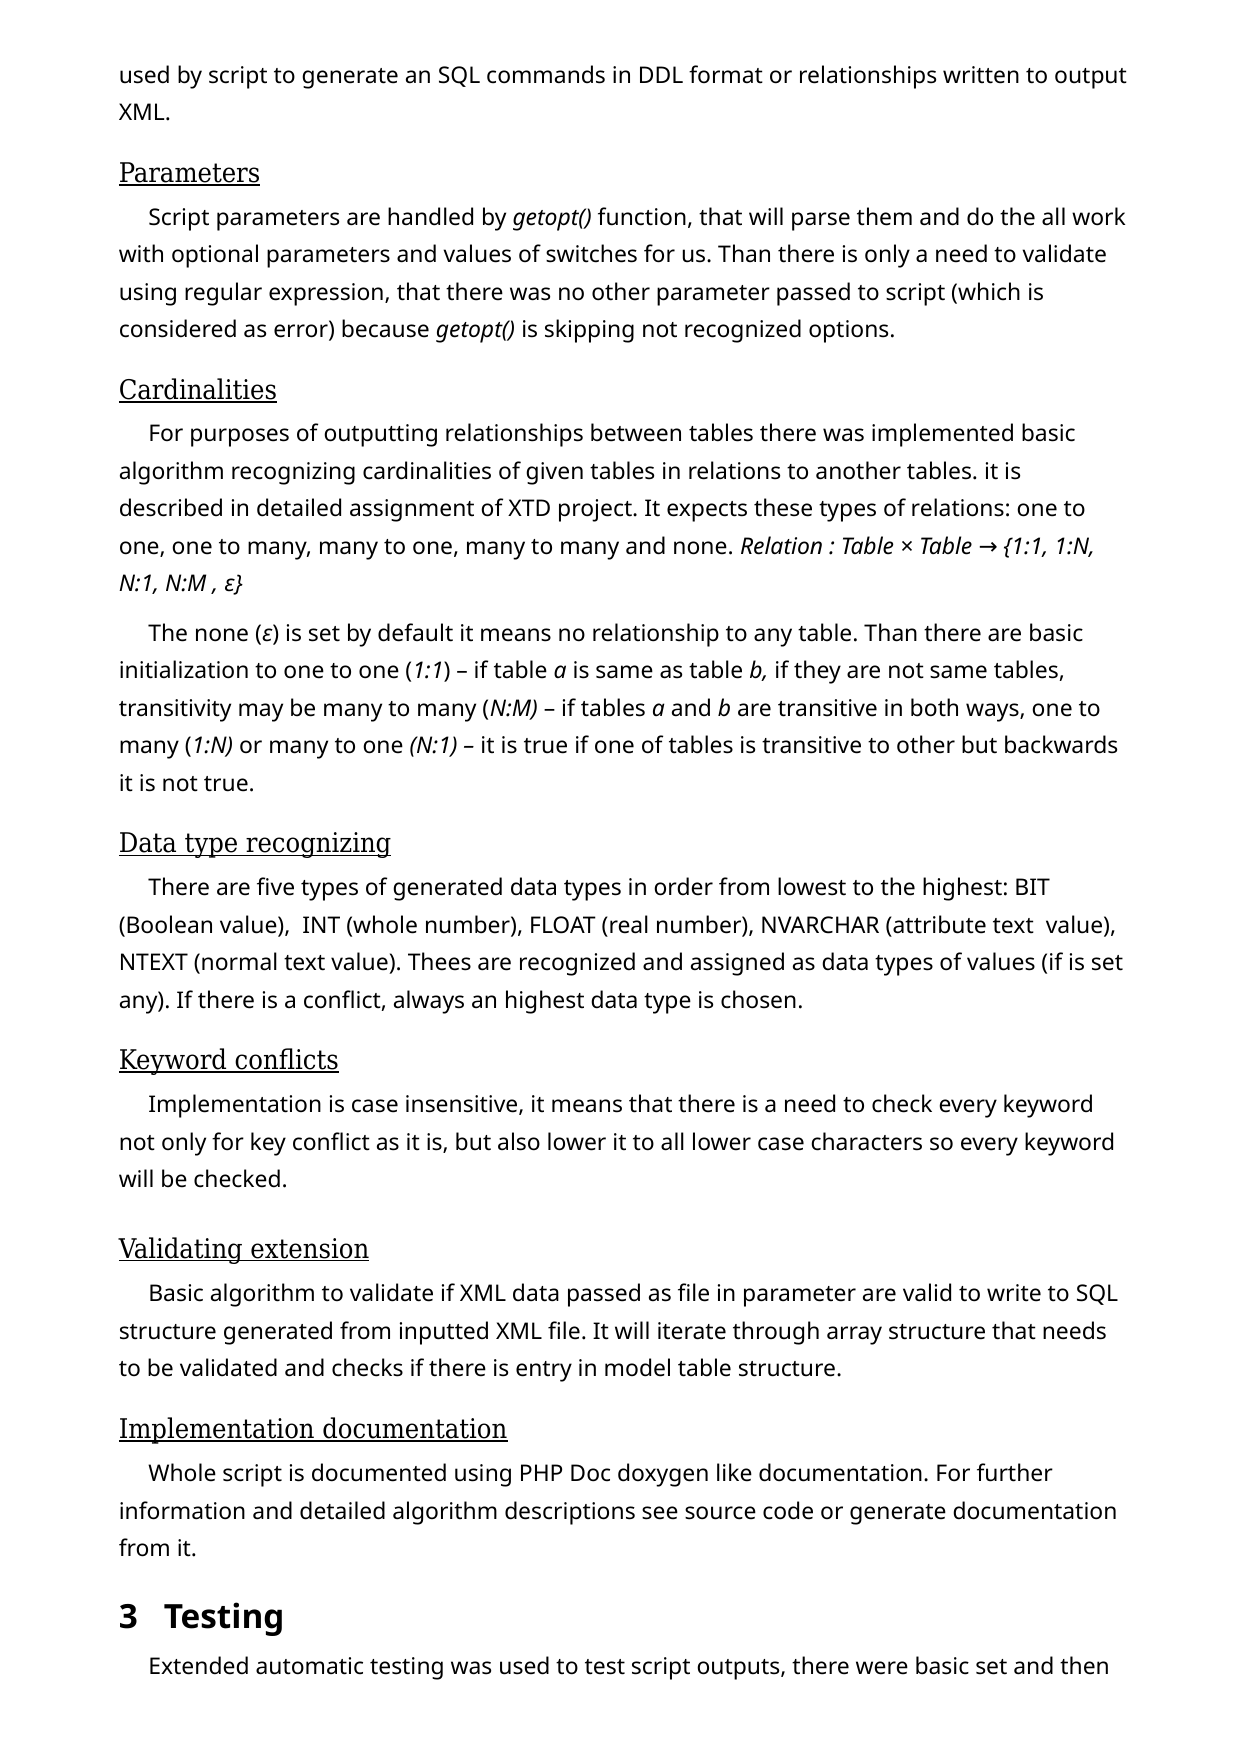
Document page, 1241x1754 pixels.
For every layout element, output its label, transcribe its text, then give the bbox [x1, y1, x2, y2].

text The none (ε) is set by default it means no relationship to any table. Than there are basic initialization to one to one (1:1) – if table a is same as table b, if they are not same tables, transitivity may be many to many (N:M) – if tables a and b are transitive in both ways, one to many (1:N) or many to one (N:1) – it is true if one of tables is transitive to other but backwards it is not true. [118, 617, 1128, 798]
subtitle Parameters [118, 157, 1128, 189]
subtitle Cardinalities [118, 374, 1128, 406]
text Basic algorithm to validate if XML data passed as file in parameter are valid to write to SQL structure generated from inputted XML file. It will iterate through array structure that needs to be validated and checks if there is entry in model table structure. [118, 1277, 1128, 1383]
text Whole script is documented using PHP Doc doxygen like documentation. For further information and detailed algorithm descriptions see source code or generate documentation from it. [118, 1457, 1128, 1563]
text Extended automatic testing was used to test script outputs, there were basic set and then [118, 1650, 1128, 1682]
subtitle Keyword conflicts [118, 1044, 1128, 1076]
subtitle Testing [118, 1593, 1128, 1638]
text Script parameters are handled by getopt() function, that will parse them and do the all work with optional parameters and values of switches for us. Than there is only a need to validate using regular expression, that there was no other parameter passed to script (which is considered as error) because getopt() is skipping not recognized options. [118, 201, 1128, 344]
text For purposes of outputting relationships between tables there was implemented basic algorithm recognizing cardinalities of given tables in relations to another tables. it is described in detailed assignment of XTD project. It expects these types of relations: one to one, one to many, many to one, many to many and none. Relation : Table × Table → {1:1, 1:N, N:1, N:M , ε} [118, 417, 1128, 599]
subtitle Implementation documentation [118, 1413, 1128, 1445]
text Implementation is case insensitive, it means that there is a need to check every keyword not only for key conflict as it is, but also lower it to all lower case characters so every keyword will be checked. [118, 1088, 1128, 1194]
subtitle Validating extension [118, 1233, 1128, 1264]
text used by script to generate an SQL commands in DDL format or relationships written to output XML. [118, 59, 1128, 127]
subtitle Data type recognizing [118, 828, 1128, 859]
text There are five types of generated data types in order from lowest to the highest: BIT (Boolean value), INT (whole number), FLOAT (real number), NVARCHAR (attribute text value), NTEXT (normal text value). Thees are recognized and assigned as data types of values (if is set any). If there is a conflict, always an highest data type is chosen. [118, 871, 1128, 1015]
